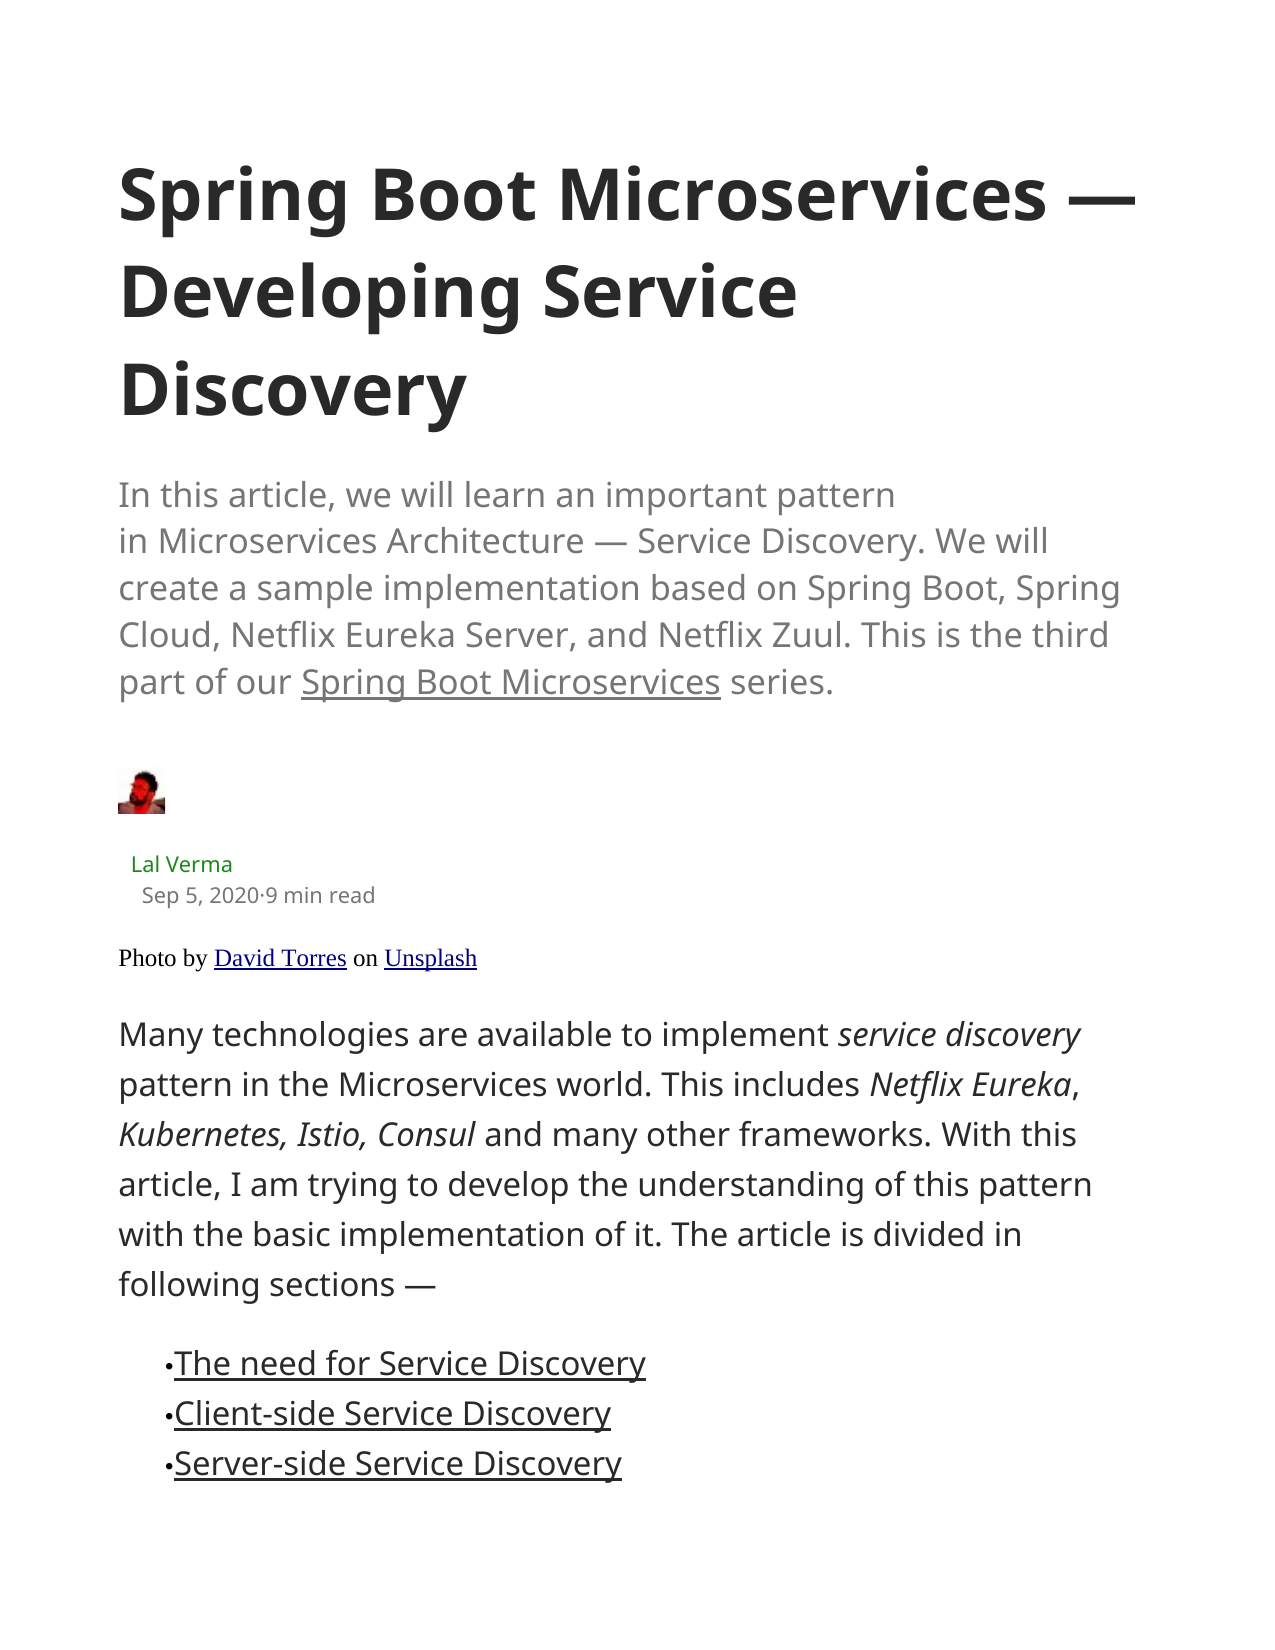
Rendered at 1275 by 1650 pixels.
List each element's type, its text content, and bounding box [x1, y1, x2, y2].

subtitle Spring Boot Microservices — Developing Service Discovery [118, 143, 1157, 437]
text Sep 5, 2020·9 min read [142, 879, 1146, 910]
list Client-side Service Discovery [165, 1385, 1157, 1435]
text Photo by David Torres on Unsplash [118, 943, 1157, 972]
picture [118, 767, 166, 814]
list Server-side Service Discovery [165, 1435, 1157, 1485]
text Lal Verma [131, 848, 1157, 879]
list The need for Service Discovery [165, 1335, 1157, 1385]
text Many technologies are available to implement service discovery pattern in the Microservices world. This includes Netflix Eureka, Kubernetes, Istio, Consul and many other frameworks. With this article, I am trying to develop the understanding of this pattern with the basic implementation of it. The article is divided in following sections — [118, 1006, 1157, 1306]
subtitle In this article, we will learn an important pattern in Microservices Architecture — Service Discovery. We will create a sample implementation based on Spring Boot, Spring Cloud, Netflix Eureka Server, and Netflix Zuul. This is the third part of our Spring Boot Microservices series. [118, 470, 1157, 704]
